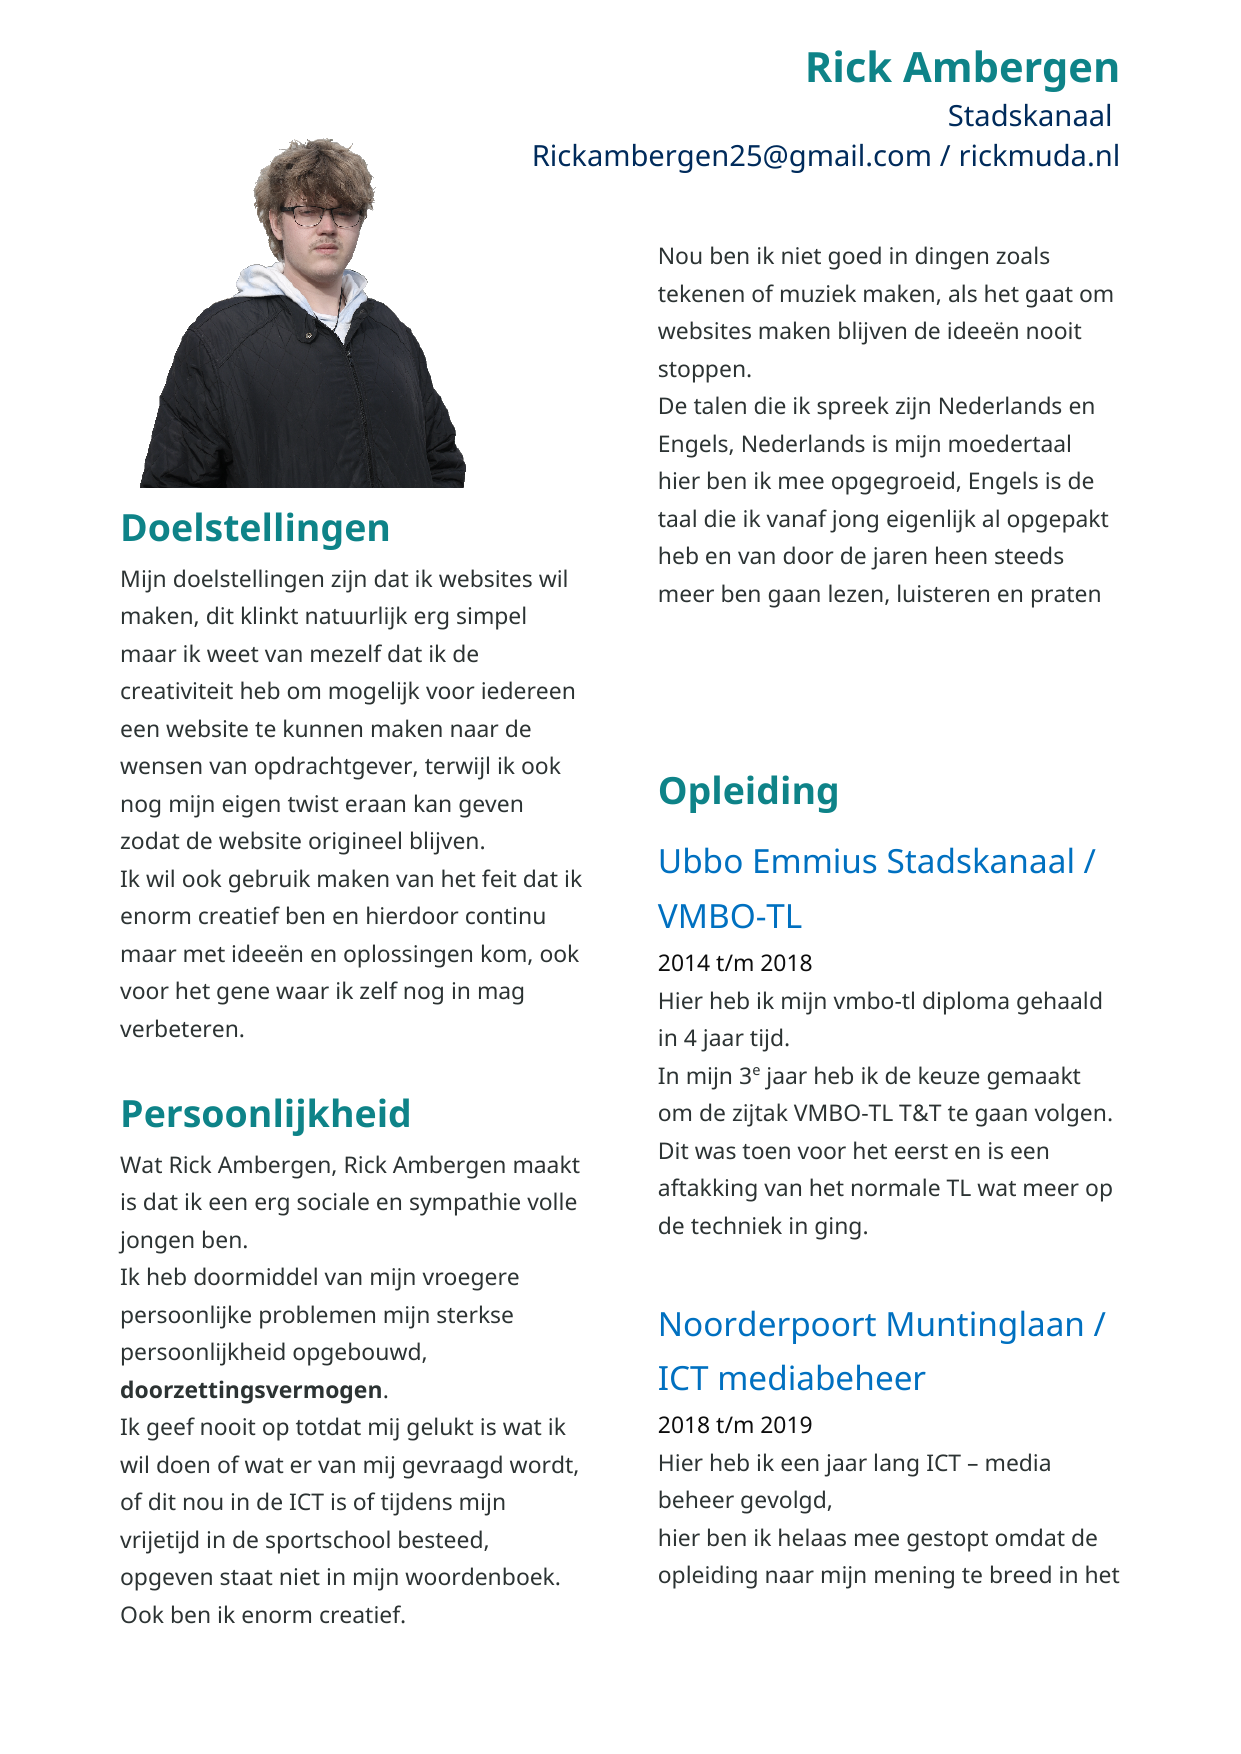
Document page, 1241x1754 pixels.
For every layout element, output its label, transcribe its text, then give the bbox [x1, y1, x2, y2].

text Ik wil ook gebruik maken van het feit dat ik enorm creatief ben en hierdoor continu maar met ideeën en oplossingen kom, ook voor het gene waar ik zelf nog in mag verbeteren. [120, 862, 583, 1044]
text Ik geef nooit op totdat mij gelukt is wat ik wil doen of wat er van mij gevraagd wordt, of dit nou in de ICT is of tijdens mijn vrijetijd in de sportschool besteed, opgeven staat niet in mijn woordenboek. [120, 1411, 583, 1592]
text Ik heb doormiddel van mijn vroegere persoonlijke problemen mijn sterkse persoonlijkheid opgebouwd, doorzettingsvermogen. [120, 1261, 583, 1405]
subtitle Ubbo Emmius Stadskanaal / VMBO-TL [658, 838, 1120, 938]
text Ook ben ik enorm creatief. [120, 1599, 583, 1630]
text Dit was toen voor het eerst en is een aftakking van het normale TL wat meer op de techniek in ging. [658, 1134, 1120, 1241]
text In mijn 3e jaar heb ik de keuze gemaakt om de zijtak VMBO-TL T&T te gaan volgen. [658, 1059, 1120, 1128]
subtitle Doelstellingen [120, 501, 583, 552]
text Hier heb ik mijn vmbo-tl diploma gehaald in 4 jaar tijd. [658, 984, 1120, 1053]
text hier ben ik helaas mee gestopt omdat de opleiding naar mijn mening te breed in het [658, 1522, 1120, 1591]
text Hier heb ik een jaar lang ICT – media beheer gevolgd, [658, 1447, 1120, 1516]
subtitle Persoonlijkheid [120, 1087, 583, 1138]
subtitle Noorderpoort Muntinglaan / ICT mediabeheer [658, 1300, 1120, 1400]
text Wat Rick Ambergen, Rick Ambergen maakt is dat ik een erg sociale en sympathie volle jongen ben. [120, 1149, 583, 1255]
subtitle Opleiding [658, 764, 1120, 815]
text 2014 t/m 2018 [658, 947, 1120, 978]
text De talen die ik spreek zijn Nederlands en Engels, Nederlands is mijn moedertaal hier ben ik mee opgegroeid, Engels is de taal die ik vanaf jong eigenlijk al opgepakt heb en van door de jaren heen steeds meer ben gaan lezen, luisteren en praten [658, 390, 1120, 609]
text Nou ben ik niet goed in dingen zoals tekenen of muziek maken, als het gaat om websites maken blijven de ideeën nooit stoppen. [658, 240, 1120, 384]
text 2018 t/m 2019 [658, 1409, 1120, 1441]
text Mijn doelstellingen zijn dat ik websites wil maken, dit klinkt natuurlijk erg simpel maar ik weet van mezelf dat ik de creativiteit heb om mogelijk voor iedereen een website te kunnen maken naar de wensen van opdrachtgever, terwijl ik ook nog mijn eigen twist eraan kan geven zodat de website origineel blijven. [120, 562, 583, 856]
